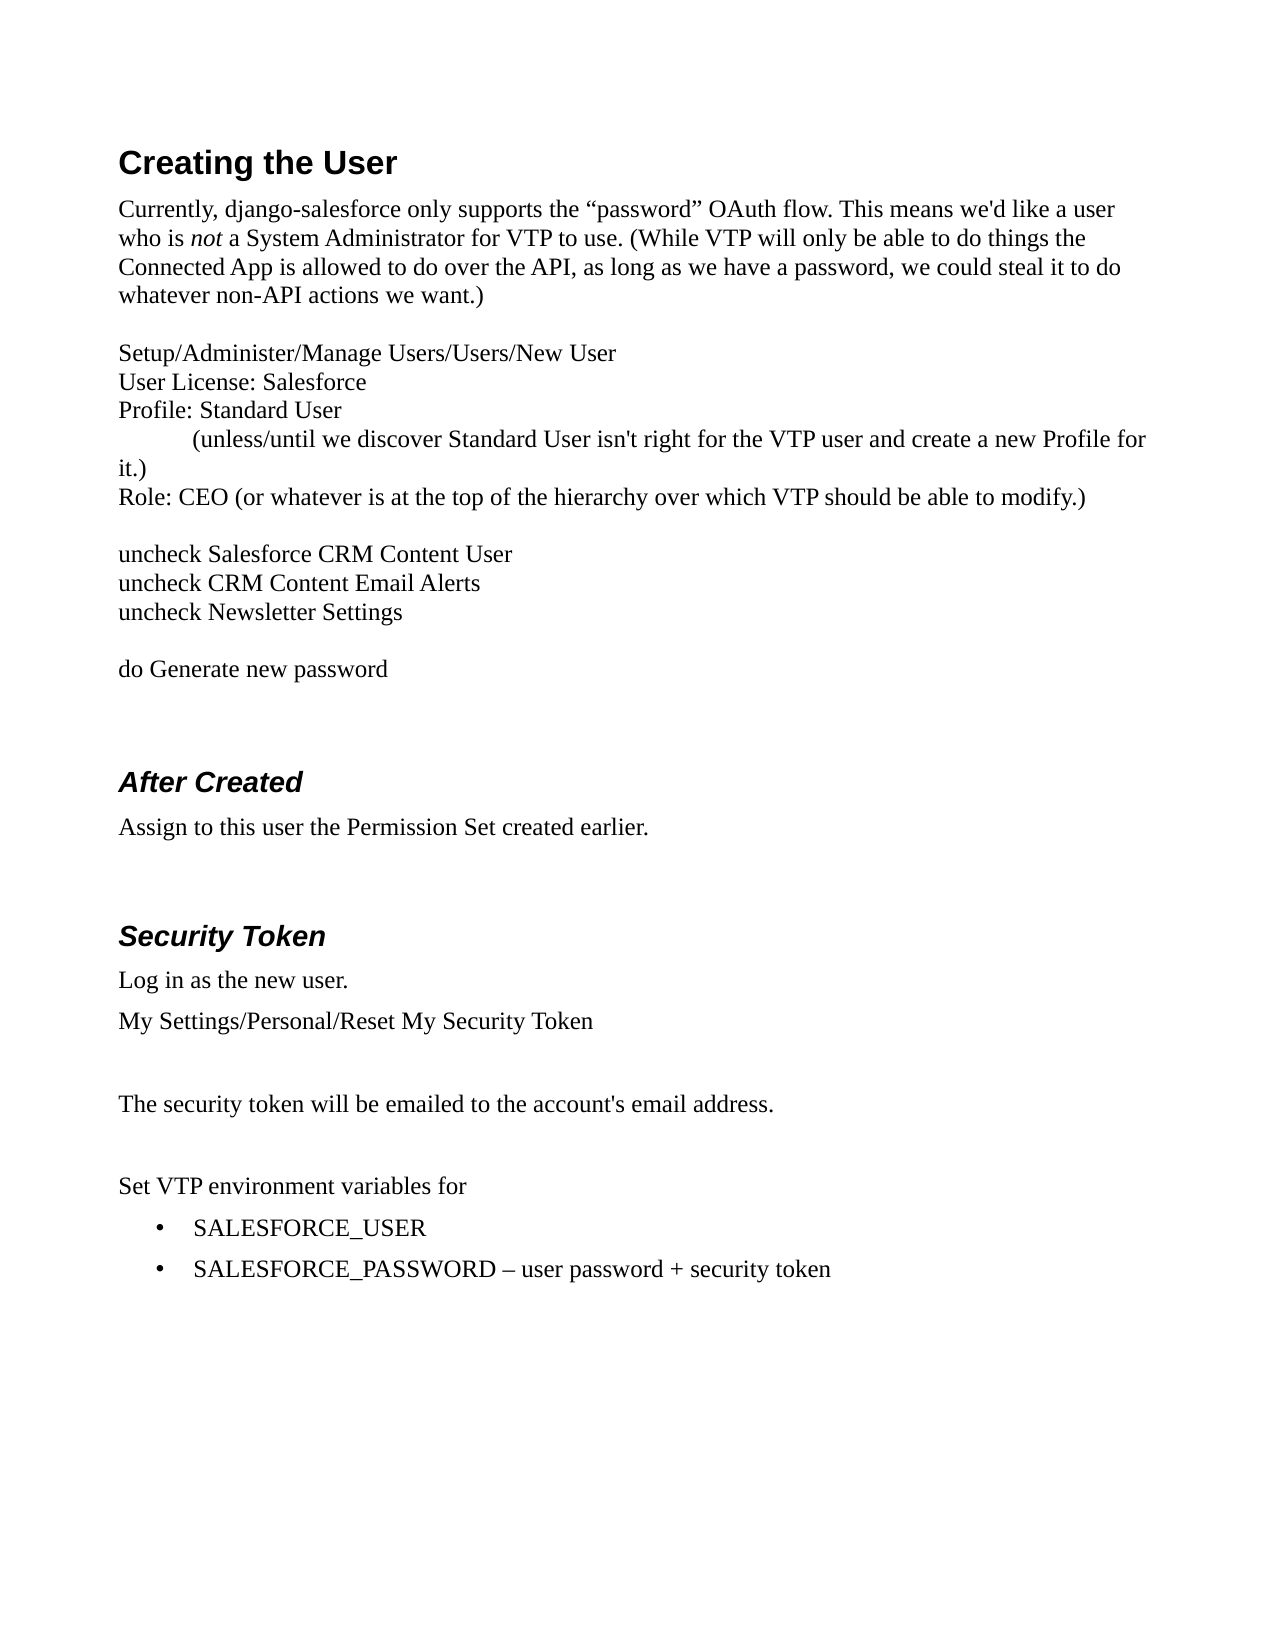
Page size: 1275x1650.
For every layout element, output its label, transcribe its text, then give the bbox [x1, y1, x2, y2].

subtitle After Created [118, 766, 1157, 799]
text (unless/until we discover Standard User isn't right for the VTP user and create a new Profile for it.) [118, 424, 1157, 482]
text Set VTP environment variables for [118, 1171, 1157, 1200]
subtitle Security Token [118, 919, 1157, 953]
text Role: CEO (or whatever is at the top of the hierarchy over which VTP should be able to modify.) [118, 482, 1157, 511]
text Setup/Administer/Manage Users/Users/New User [118, 338, 1157, 367]
text Assign to this user the Permission Set created earlier. [118, 812, 1157, 840]
text uncheck CRM Content Email Alerts [118, 568, 1157, 597]
text Currently, django-salesforce only supports the “password” OAuth flow. This means we'd like a user who is not a System Administrator for VTP to use. (While VTP will only be able to do things the Connected App is allowed to do over the API, as long as we have a password, we could steal it to do whatever non-API actions we want.) [118, 194, 1157, 309]
text Log in as the new user. [118, 965, 1157, 994]
text do Generate new password [118, 654, 1157, 683]
text Profile: Standard User [118, 396, 1157, 424]
text uncheck Newsletter Settings [118, 597, 1157, 626]
text My Settings/Personal/Reset My Security Token [118, 1006, 1157, 1035]
text The security token will be emailed to the account's email address. [118, 1089, 1157, 1118]
text User License: Salesforce [118, 367, 1157, 396]
list SALESFORCE_USER [156, 1213, 1157, 1241]
subtitle Creating the User [118, 143, 1157, 182]
list SALESFORCE_PASSWORD – user password + security token [156, 1254, 1157, 1283]
text uncheck Salesforce CRM Content User [118, 539, 1157, 568]
